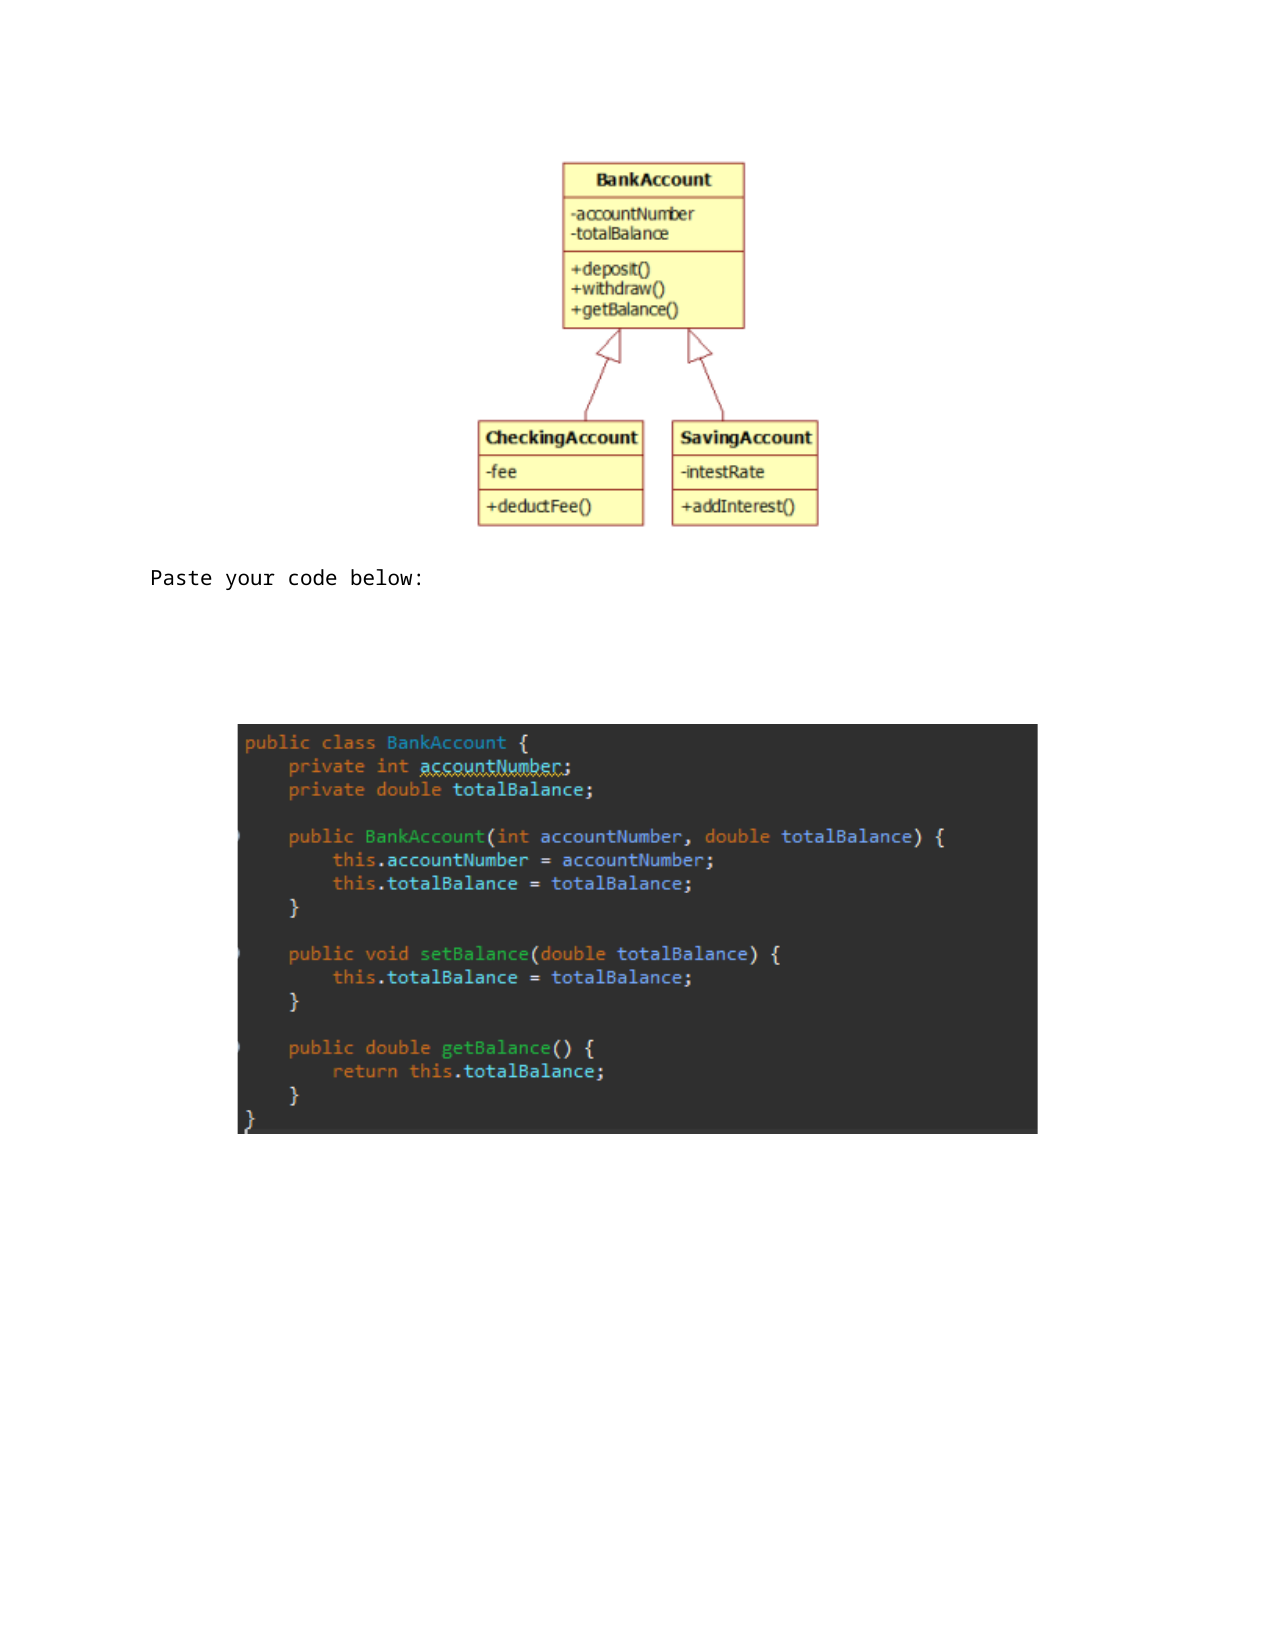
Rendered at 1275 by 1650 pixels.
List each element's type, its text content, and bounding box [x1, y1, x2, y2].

text Paste your code below: [150, 563, 1125, 591]
picture [431, 150, 844, 544]
picture [237, 724, 1038, 1134]
